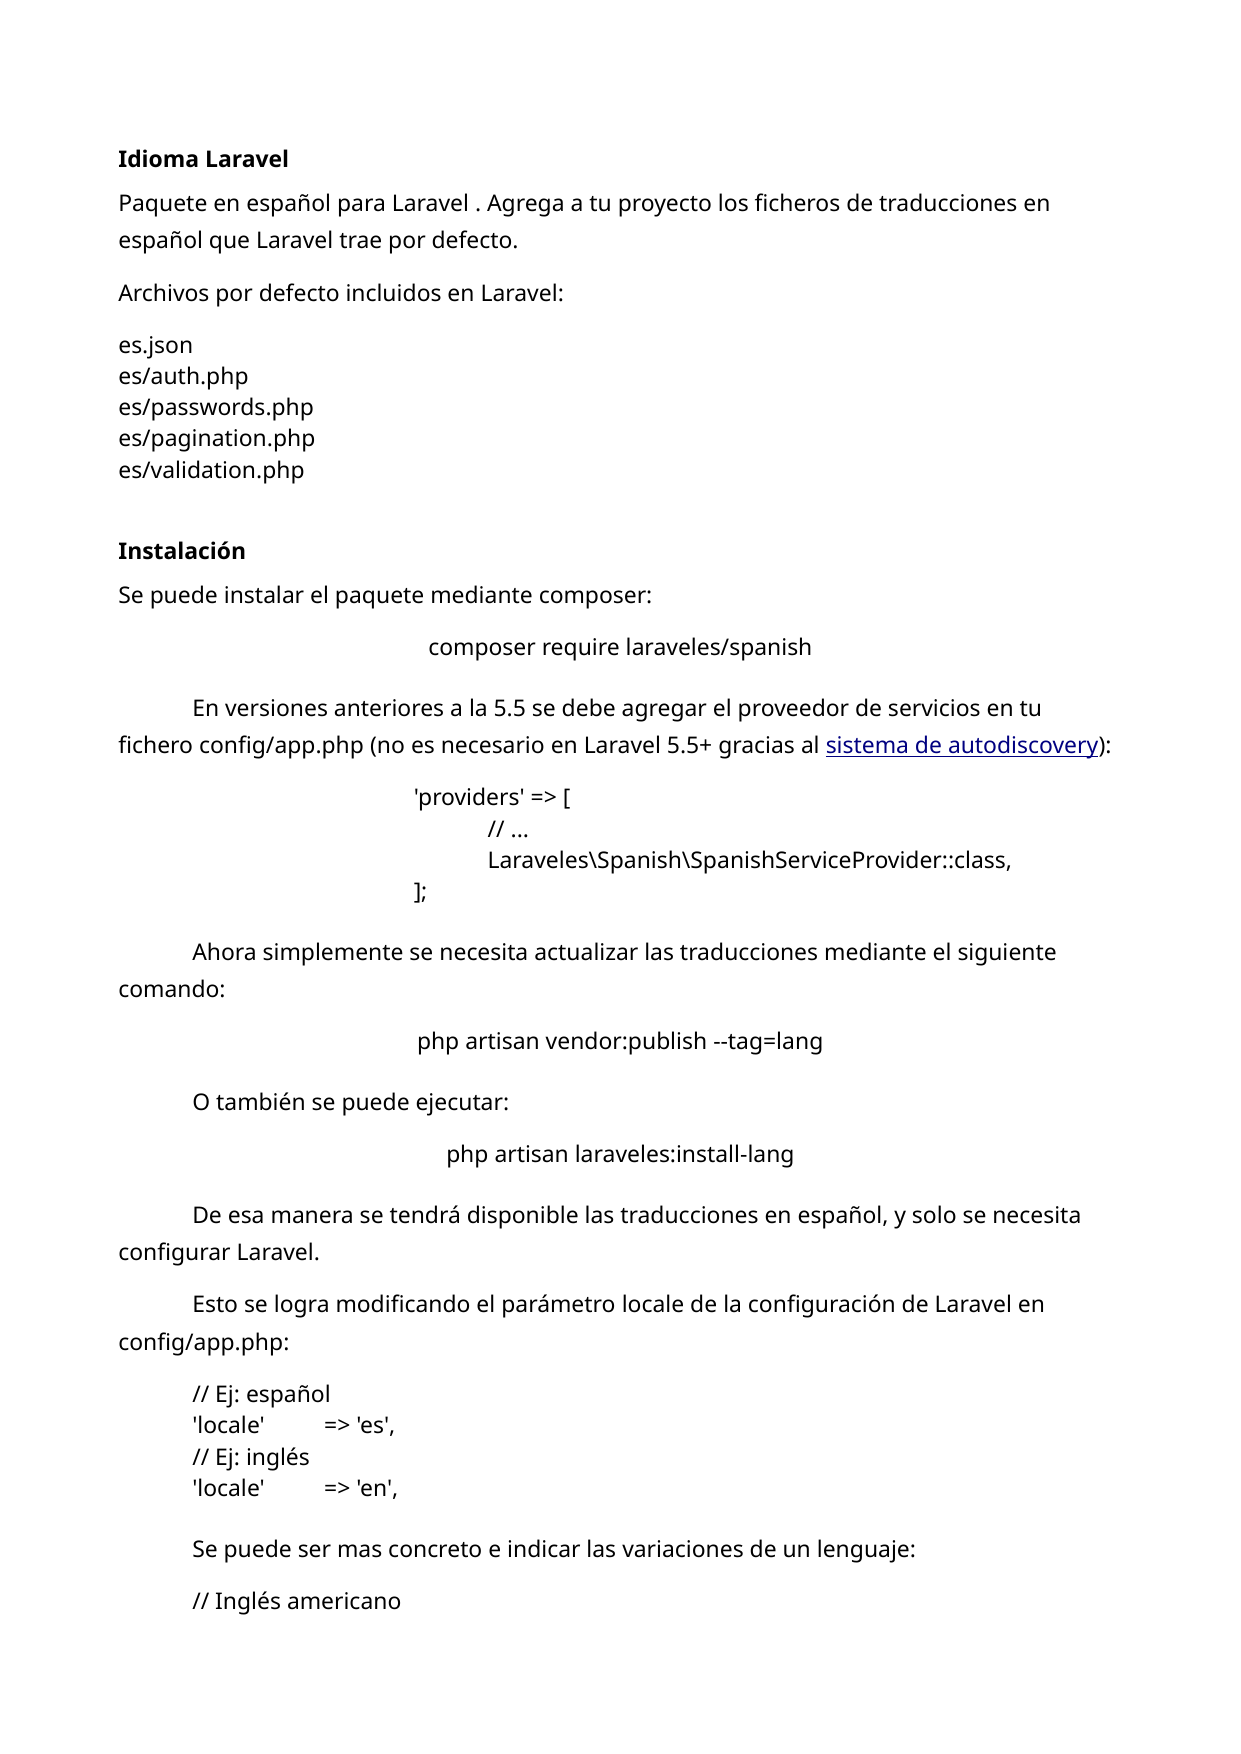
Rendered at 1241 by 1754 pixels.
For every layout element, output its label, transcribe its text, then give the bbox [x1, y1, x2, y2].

subtitle Idioma Laravel [118, 143, 1122, 174]
text php artisan vendor:publish --tag=lang [118, 1025, 1122, 1057]
text Se puede ser mas concreto e indicar las variaciones de un lenguaje: [118, 1532, 1122, 1564]
text es/validation.php [118, 453, 1122, 485]
text Se puede instalar el paquete mediante composer: [118, 579, 1122, 610]
text php artisan laraveles:install-lang [118, 1138, 1122, 1169]
text // Ej: español [118, 1378, 1122, 1409]
text es/auth.php [118, 360, 1122, 391]
text En versiones anteriores a la 5.5 se debe agregar el proveedor de servicios en tu fichero config/app.php (no es necesario en Laravel 5.5+ gracias al sistema de autodiscovery): [118, 692, 1122, 760]
text composer require laraveles/spanish [118, 631, 1122, 662]
text Esto se logra modificando el parámetro locale de la configuración de Laravel en config/app.php: [118, 1288, 1122, 1357]
text Archivos por defecto incluidos en Laravel: [118, 276, 1122, 308]
text De esa manera se tendrá disponible las traducciones en español, y solo se necesita configurar Laravel. [118, 1199, 1122, 1268]
text es/passwords.php [118, 391, 1122, 422]
text // Inglés americano [118, 1584, 1122, 1616]
text 'locale' => 'es', [118, 1409, 1122, 1441]
subtitle Instalación [118, 535, 1122, 566]
text // Ej: inglés [118, 1441, 1122, 1472]
text es/pagination.php [118, 422, 1122, 453]
text Paquete en español para Laravel . Agrega a tu proyecto los ficheros de traducciones en español que Laravel trae por defecto. [118, 187, 1122, 256]
text ]; [118, 875, 1122, 906]
text es.json [118, 328, 1122, 360]
text Ahora simplemente se necesita actualizar las traducciones mediante el siguiente comando: [118, 936, 1122, 1004]
text Laraveles\Spanish\SpanishServiceProvider::class, [118, 844, 1122, 875]
text 'locale' => 'en', [118, 1472, 1122, 1503]
text // ... [118, 812, 1122, 844]
text 'providers' => [ [118, 781, 1122, 812]
text O también se puede ejecutar: [118, 1086, 1122, 1117]
